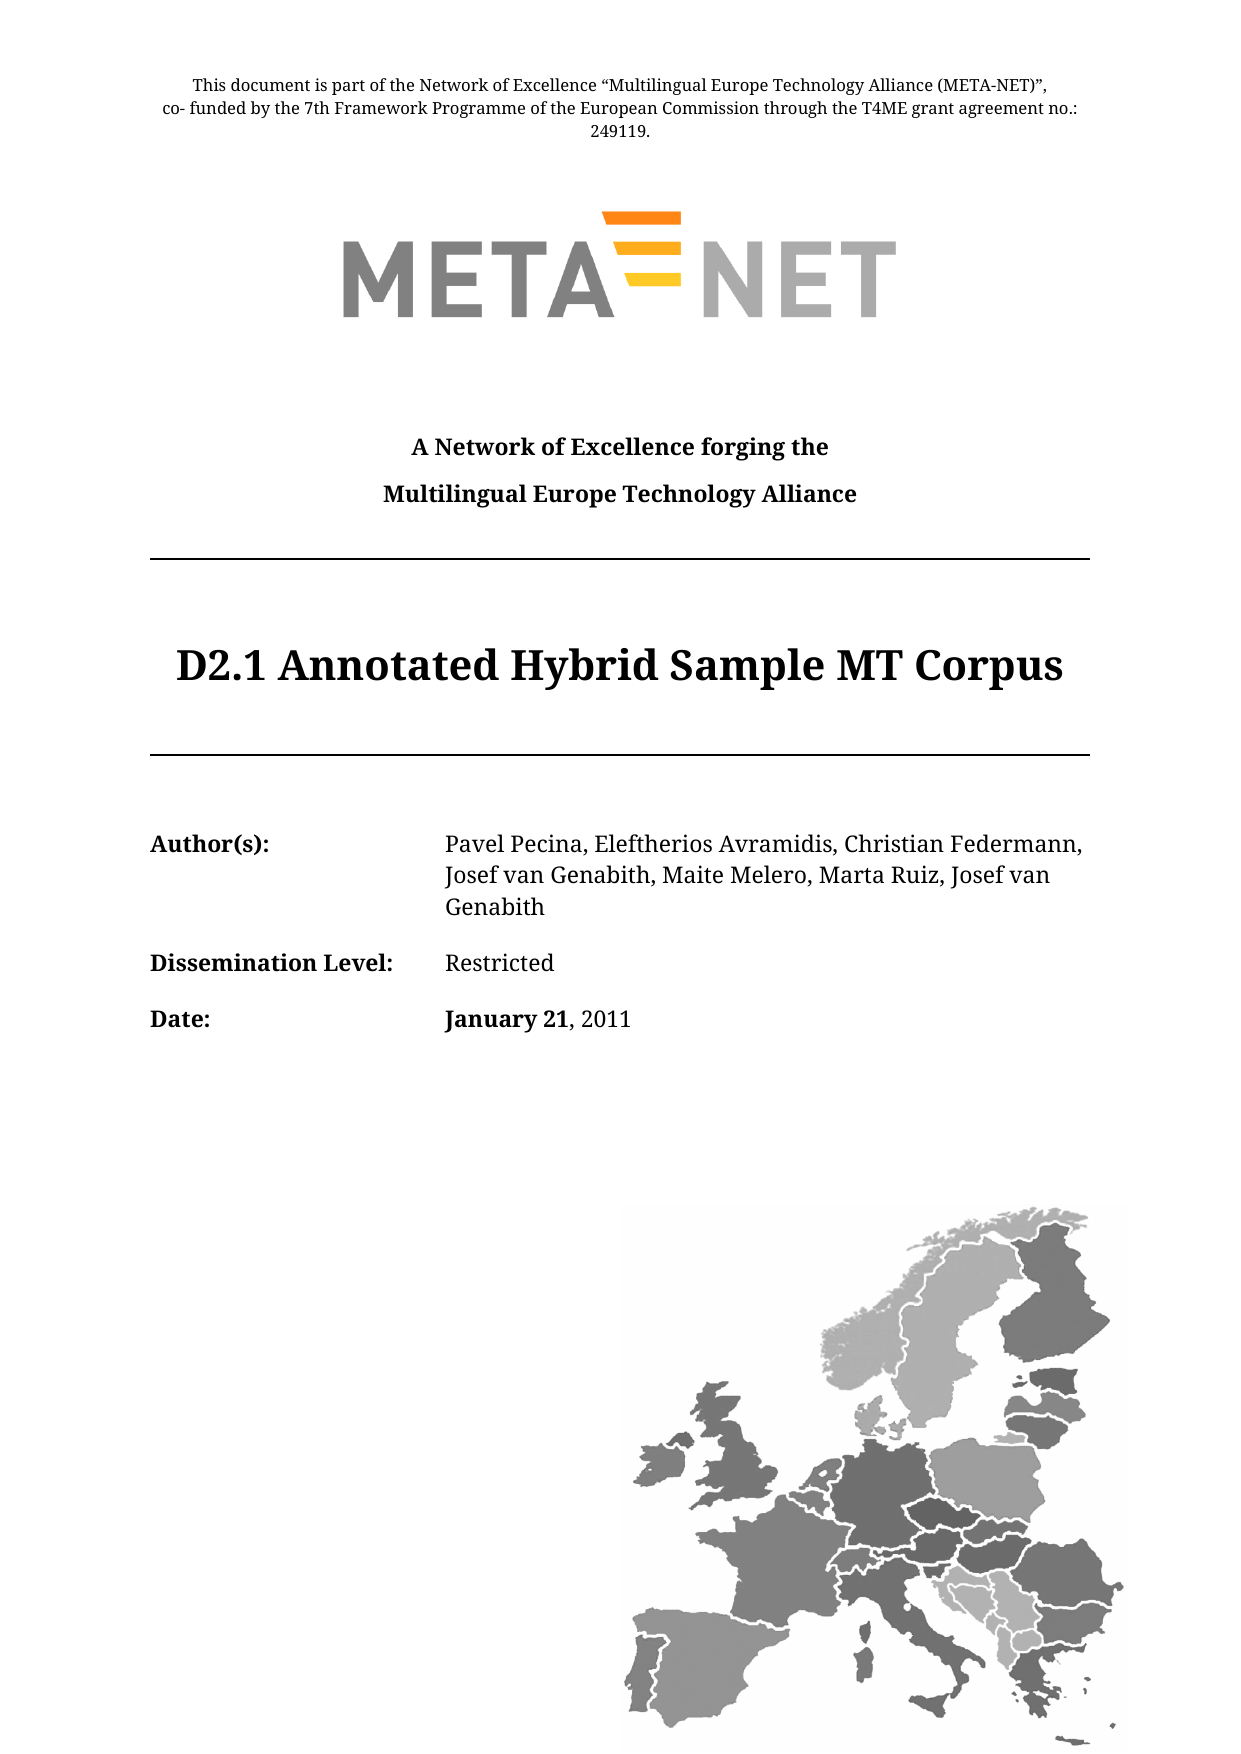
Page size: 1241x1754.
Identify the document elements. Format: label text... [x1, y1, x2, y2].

picture [333, 207, 906, 321]
text A Network of Excellence forging the [150, 431, 1090, 462]
text D2.1 Annotated Hybrid Sample MT Corpus [150, 636, 1090, 692]
picture [620, 1204, 1128, 1753]
text Dissemination Level: Restricted [150, 947, 1090, 978]
text Date: January 21, 2011 [150, 1003, 1090, 1034]
text Multilingual Europe Technology Alliance [150, 478, 1090, 509]
text Author(s): Pavel Pecina, Eleftherios Avramidis, Christian Federmann, Josef van Genabith, Maite Melero, Marta Ruiz, Josef van Genabith [150, 828, 1090, 922]
